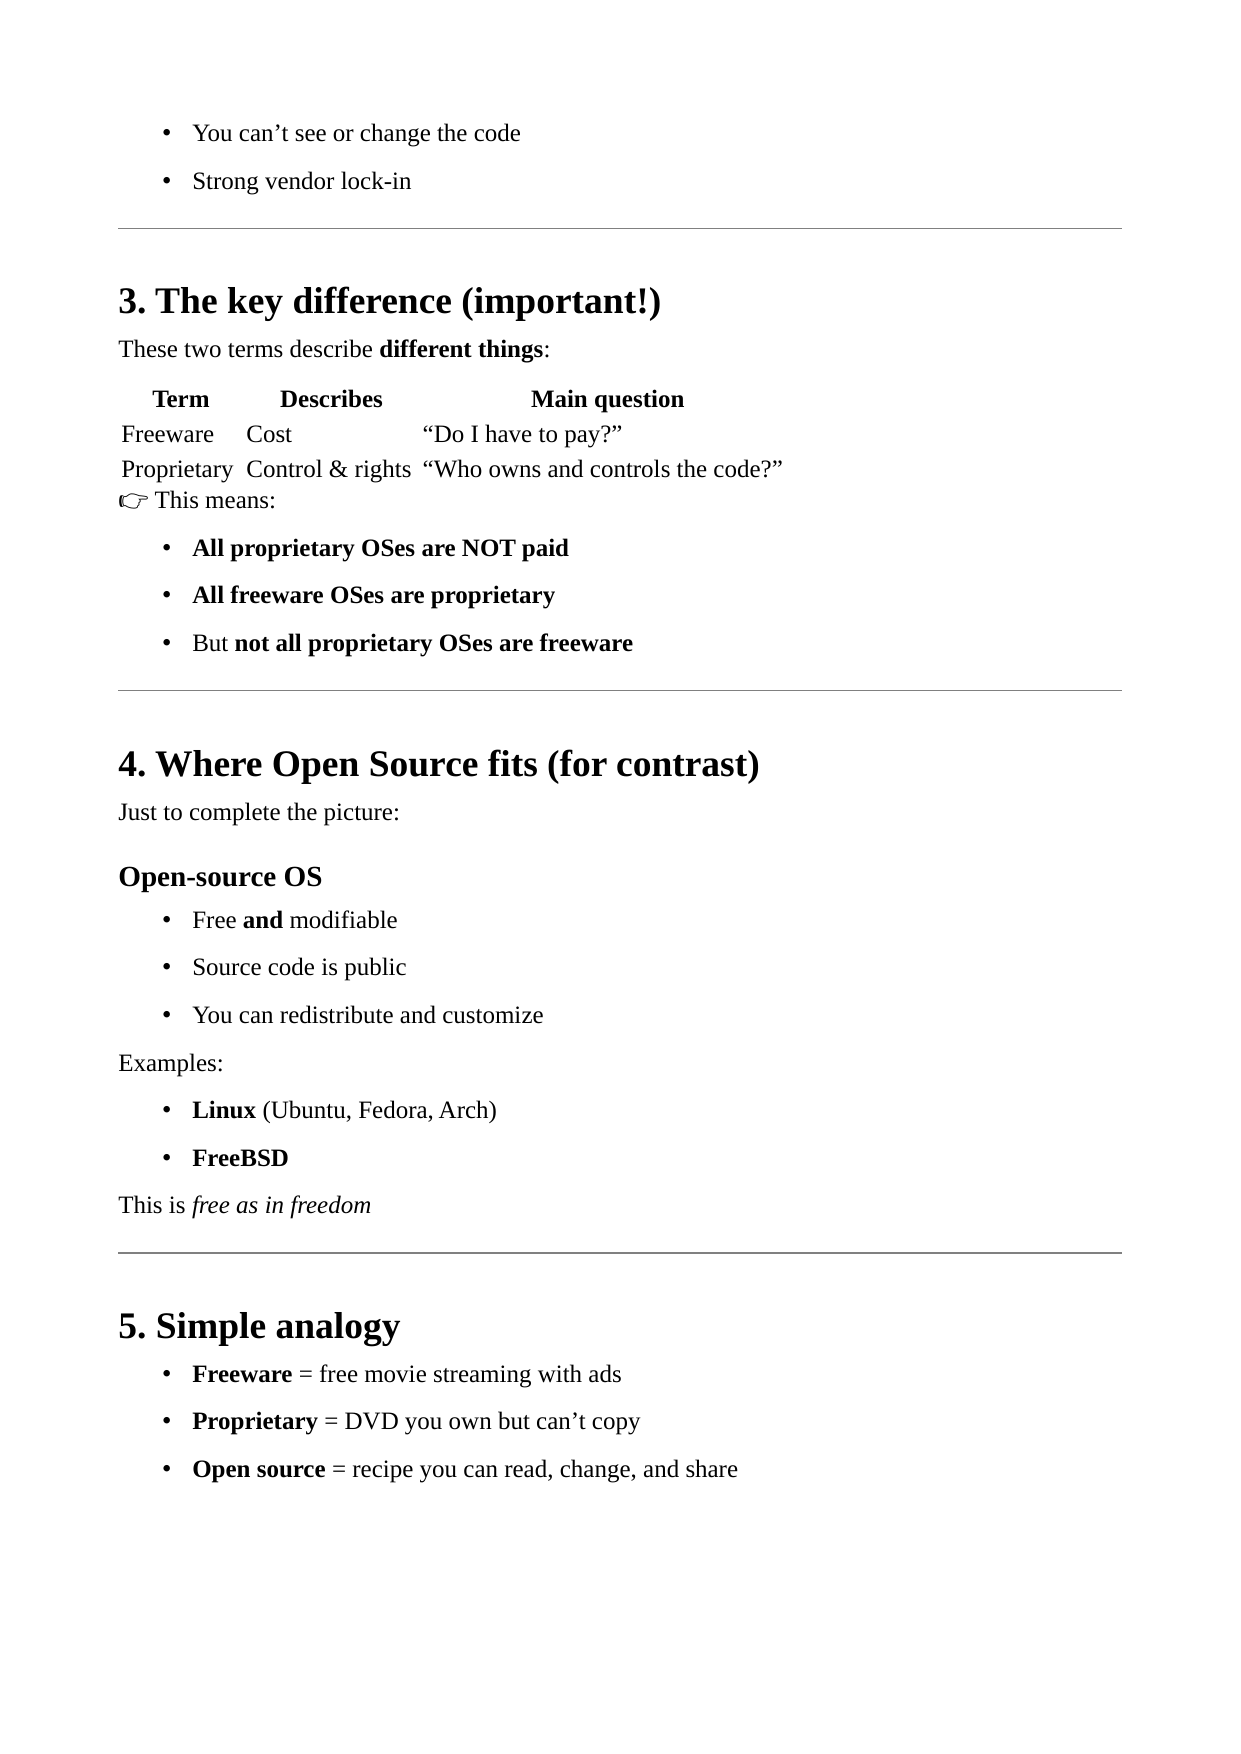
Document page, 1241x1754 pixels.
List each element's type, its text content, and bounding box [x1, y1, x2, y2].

list Linux (Ubuntu, Fedora, Arch) [162, 1095, 1122, 1124]
text 👉 This means: [118, 485, 1122, 514]
list But not all proprietary OSes are freeware [162, 628, 1122, 657]
list You can redistribute and customize [162, 1000, 1122, 1029]
table_cell Proprietary [118, 451, 243, 485]
list Free and modifiable [162, 905, 1122, 933]
text Just to complete the picture: [118, 797, 1122, 825]
table_cell “Do I have to pay?” [420, 416, 796, 451]
list Freeware = free movie streaming with ads [162, 1359, 1122, 1387]
list Source code is public [162, 952, 1122, 981]
subtitle Open-source OS [118, 859, 1122, 892]
table_header Describes [243, 382, 419, 416]
text Examples: [118, 1048, 1122, 1076]
subtitle 5. Simple analogy [118, 1303, 1122, 1346]
text These two terms describe different things: [118, 334, 1122, 363]
table_header Term [118, 382, 243, 416]
table_cell Freeware [118, 416, 243, 451]
subtitle 4. Where Open Source fits (for contrast) [118, 741, 1122, 784]
list You can’t see or change the code [162, 118, 1122, 147]
text This is free as in freedom 🕊️ [118, 1190, 1122, 1219]
list All proprietary OSes are NOT paid [162, 533, 1122, 562]
table_cell Control & rights [243, 451, 419, 485]
subtitle 3. The key difference (important!) [118, 278, 1122, 322]
list Open source = recipe you can read, change, and share [162, 1454, 1122, 1483]
table_header Main question [420, 382, 796, 416]
list FreeBSD [162, 1143, 1122, 1172]
table_cell Cost [243, 416, 419, 451]
list Proprietary = DVD you own but can’t copy [162, 1406, 1122, 1435]
list Strong vendor lock-in [162, 166, 1122, 194]
table_cell “Who owns and controls the code?” [420, 451, 796, 485]
list All freeware OSes are proprietary [162, 581, 1122, 609]
